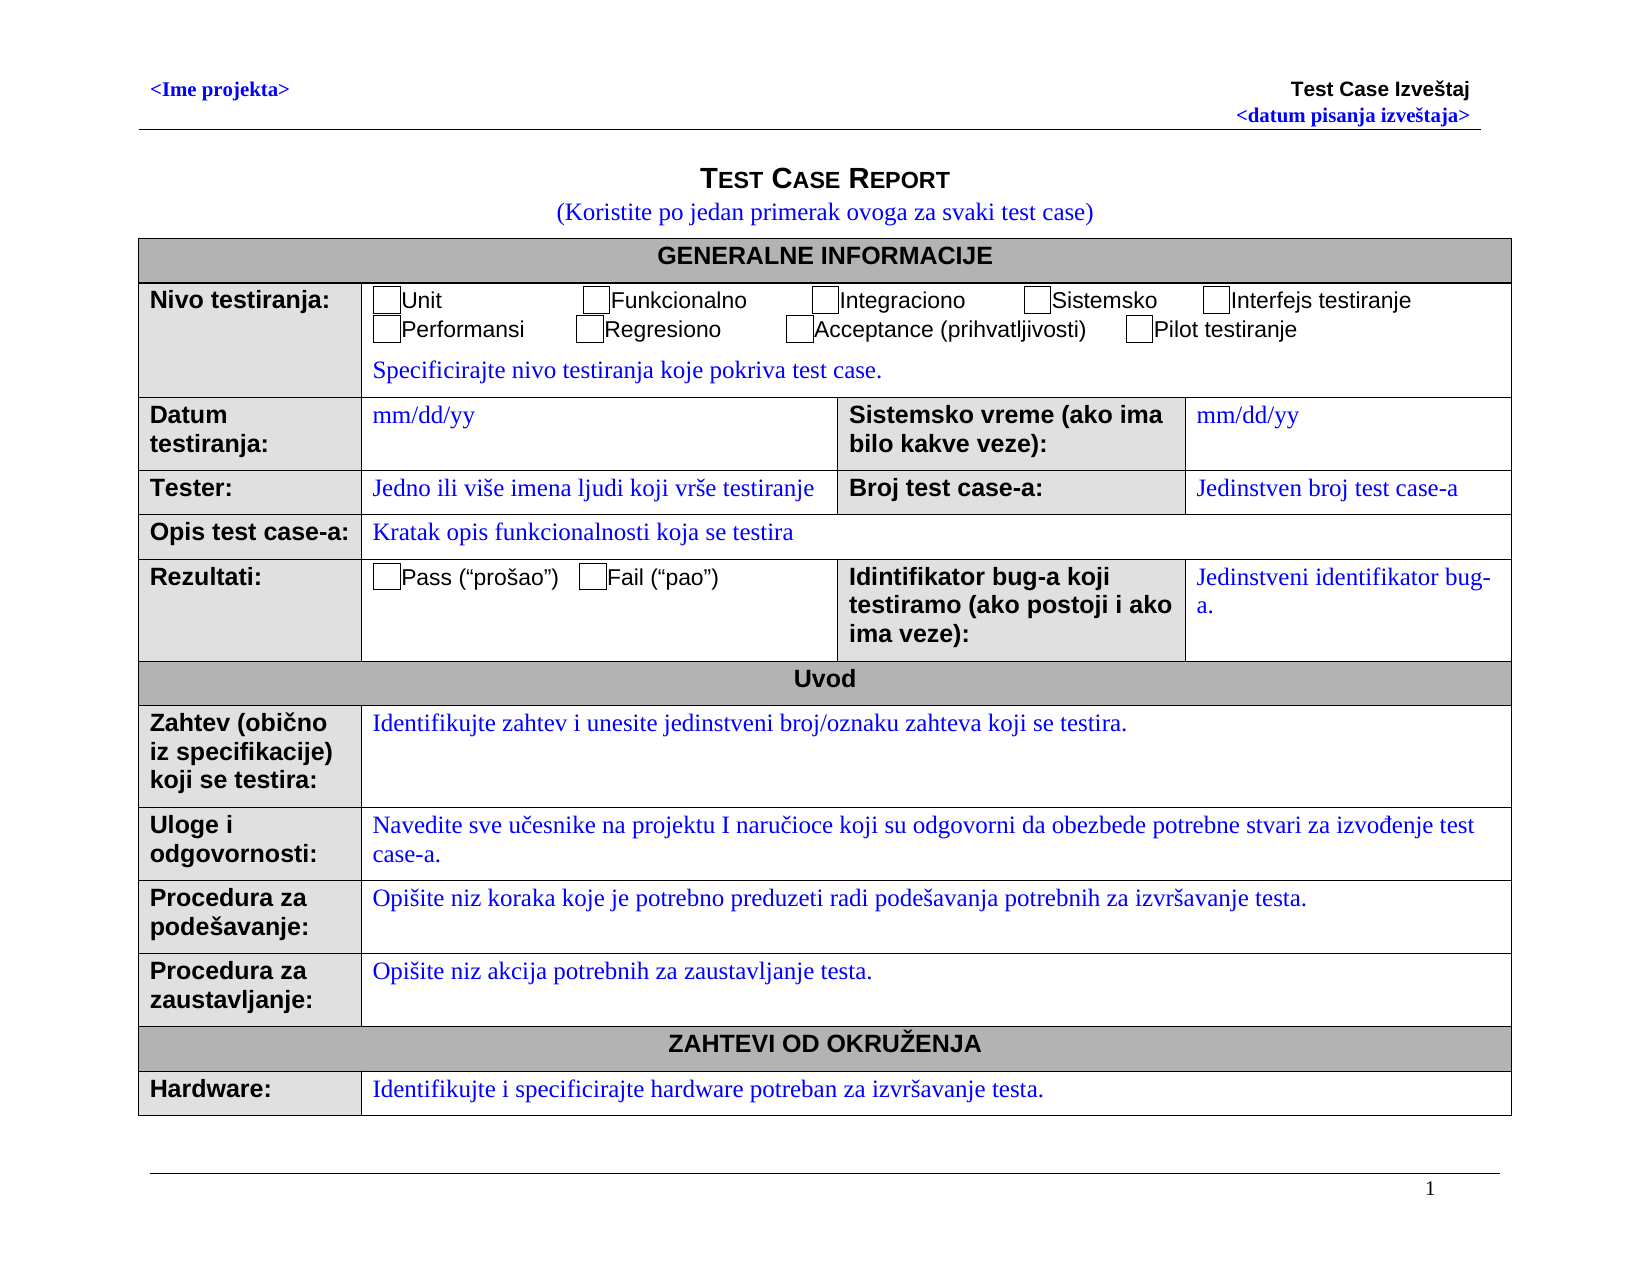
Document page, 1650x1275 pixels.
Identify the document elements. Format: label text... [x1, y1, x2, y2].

table_cell Rezultati: [139, 560, 361, 661]
table_cell Nivo testiranja: [139, 284, 361, 397]
table_cell Uvod [139, 662, 1511, 705]
table_cell Identifikujte zahtev i unesite jedinstveni broj/oznaku zahteva koji se testira. [362, 706, 1511, 807]
table_cell Unit Funkcionalno Integraciono Sistemsko Interfejs testiranje Performansi Regresiono Acceptance (prihvatljivosti) Pilot testiranje Specificirajte nivo testiranja koje pokriva test case. [362, 284, 1511, 397]
table_cell Tester: [139, 471, 361, 514]
table_cell Broj test case-a: [838, 471, 1185, 514]
table_cell Jedinstven broj test case-a [1186, 471, 1511, 514]
table_cell mm/dd/yy [1186, 398, 1511, 470]
subtitle Test Case Report [150, 161, 1500, 195]
table_cell Kratak opis funkcionalnosti koja se testira [362, 515, 1511, 559]
table_cell Idintifikator bug-a koji testiramo (ako postoji i ako ima veze): [838, 560, 1185, 661]
table_cell Datum testiranja: [139, 398, 361, 470]
table_cell Jedinstveni identifikator bug-a. [1186, 560, 1511, 661]
table_header GENERALNE INFORMACIJE [139, 239, 1511, 282]
table_cell Procedura za podešavanje: [139, 881, 361, 953]
table_cell Sistemsko vreme (ako ima bilo kakve veze): [838, 398, 1185, 470]
table_cell Opis test case-a: [139, 515, 361, 559]
table_cell Pass (“prošao”) Fail (“pao”) [362, 560, 837, 661]
table_cell Procedura za zaustavljanje: [139, 954, 361, 1026]
table_cell Zahtev (obično iz specifikacije) koji se testira: [139, 706, 361, 807]
table_cell mm/dd/yy [362, 398, 837, 470]
table_cell Opišite niz koraka koje je potrebno preduzeti radi podešavanja potrebnih za izvršavanje testa. [362, 881, 1511, 953]
table_cell Uloge i odgovornosti: [139, 808, 361, 880]
table_cell Identifikujte i specificirajte hardware potreban za izvršavanje testa. [362, 1072, 1511, 1115]
table_cell Opišite niz akcija potrebnih za zaustavljanje testa. [362, 954, 1511, 1026]
table_cell Navedite sve učesnike na projektu I naručioce koji su odgovorni da obezbede potrebne stvari za izvođenje test case-a. [362, 808, 1511, 880]
table_cell Jedno ili više imena ljudi koji vrše testiranje [362, 471, 837, 514]
text (Koristite po jedan primerak ovoga za svaki test case) [150, 197, 1500, 226]
table_cell Hardware: [139, 1072, 361, 1115]
table_cell ZAHTEVI OD OKRUŽENJA [139, 1027, 1511, 1071]
